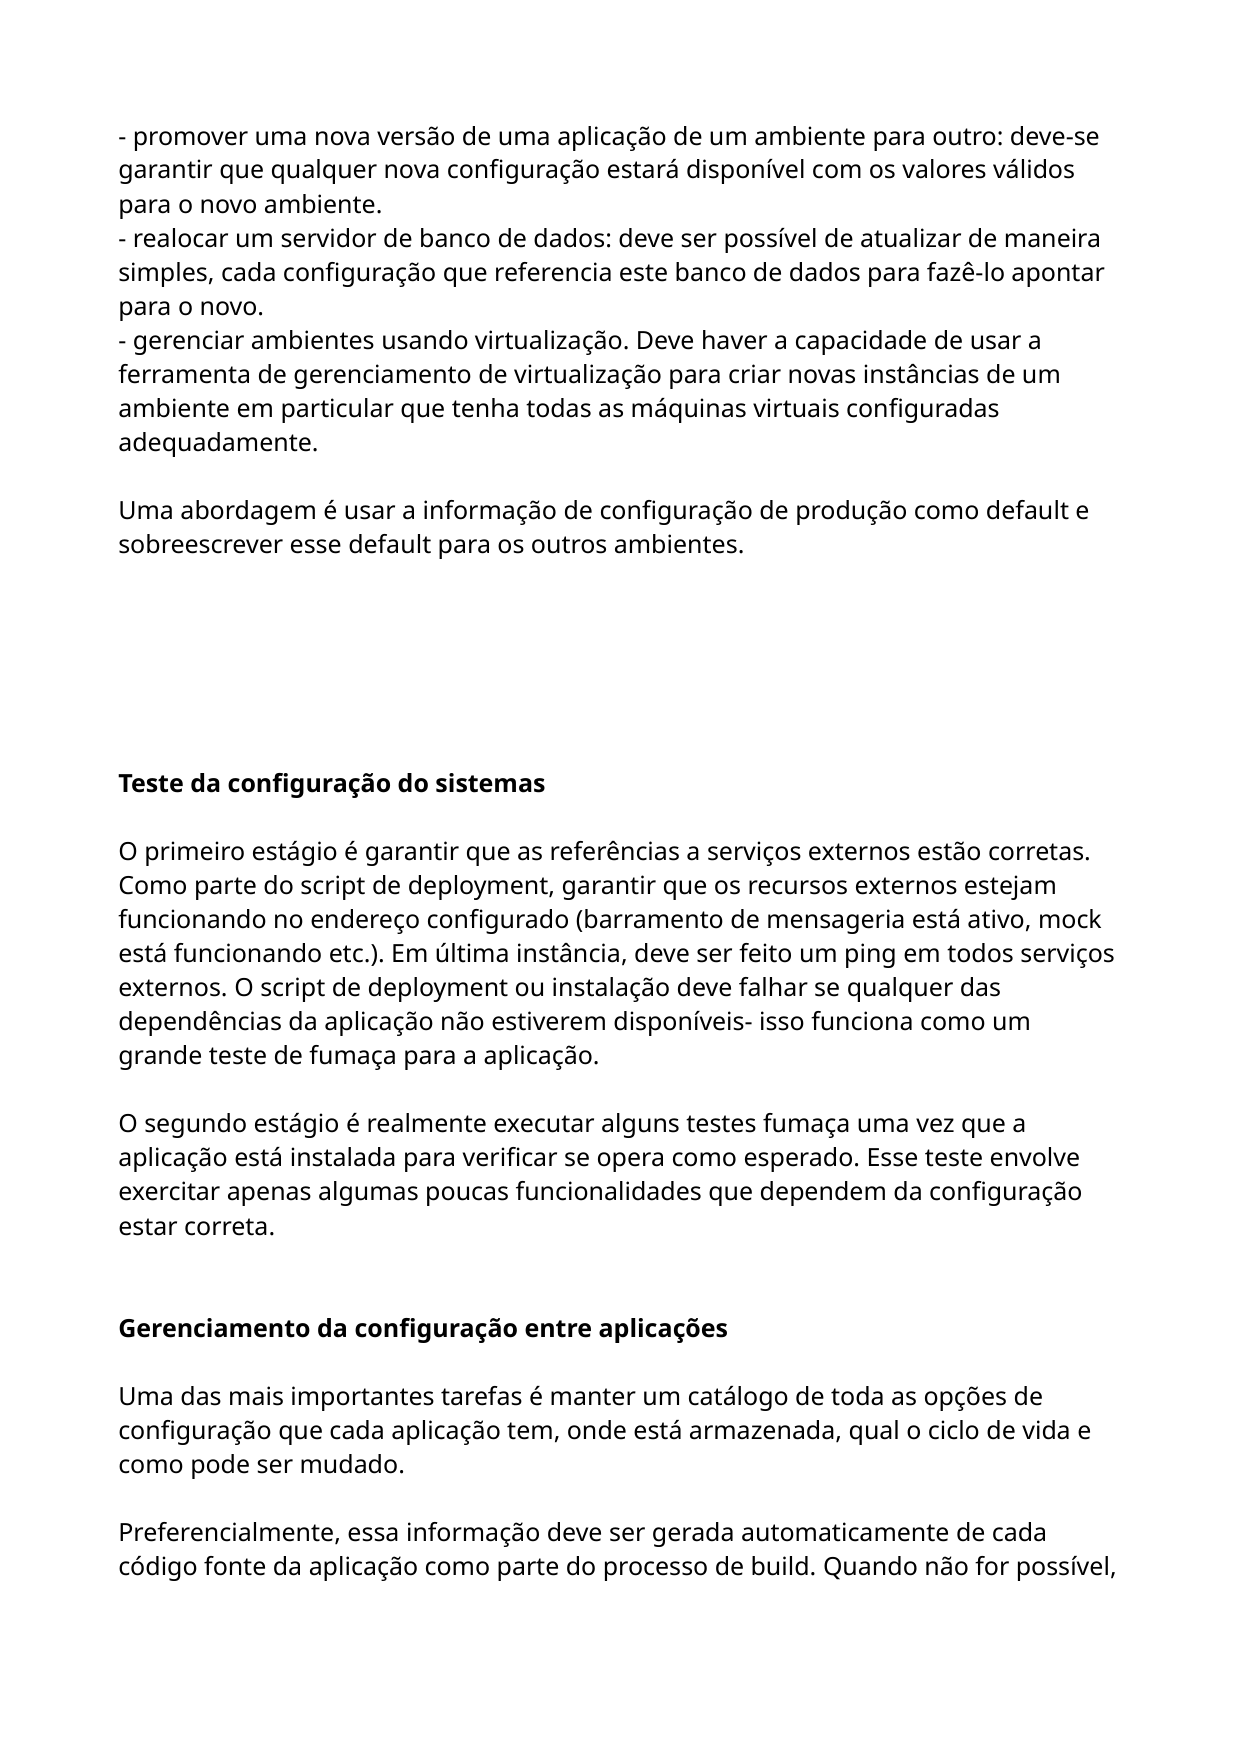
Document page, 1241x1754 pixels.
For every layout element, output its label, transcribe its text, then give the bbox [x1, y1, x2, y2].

text - promover uma nova versão de uma aplicação de um ambiente para outro: deve-se garantir que qualquer nova configuração estará disponível com os valores válidos para o novo ambiente. [118, 118, 1122, 220]
text - realocar um servidor de banco de dados: deve ser possível de atualizar de maneira simples, cada configuração que referencia este banco de dados para fazê-lo apontar para o novo. [118, 220, 1122, 322]
text Teste da configuração do sistemas [118, 765, 1122, 799]
text O primeiro estágio é garantir que as referências a serviços externos estão corretas. Como parte do script de deployment, garantir que os recursos externos estejam funcionando no endereço configurado (barramento de mensageria está ativo, mock está funcionando etc.). Em última instância, deve ser feito um ping em todos serviços externos. O script de deployment ou instalação deve falhar se qualquer das dependências da aplicação não estiverem disponíveis- isso funciona como um grande teste de fumaça para a aplicação. [118, 833, 1122, 1072]
text Uma das mais importantes tarefas é manter um catálogo de toda as opções de configuração que cada aplicação tem, onde está armazenada, qual o ciclo de vida e como pode ser mudado. [118, 1378, 1122, 1481]
text O segundo estágio é realmente executar alguns testes fumaça uma vez que a aplicação está instalada para verificar se opera como esperado. Esse teste envolve exercitar apenas algumas poucas funcionalidades que dependem da configuração estar correta. [118, 1106, 1122, 1242]
text Preferencialmente, essa informação deve ser gerada automaticamente de cada código fonte da aplicação como parte do processo de build. Quando não for possível, [118, 1515, 1122, 1583]
text - gerenciar ambientes usando virtualização. Deve haver a capacidade de usar a ferramenta de gerenciamento de virtualização para criar novas instâncias de um ambiente em particular que tenha todas as máquinas virtuais configuradas adequadamente. [118, 322, 1122, 459]
text Uma abordagem é usar a informação de configuração de produção como default e sobreescrever esse default para os outros ambientes. [118, 493, 1122, 561]
text Gerenciamento da configuração entre aplicações [118, 1310, 1122, 1344]
